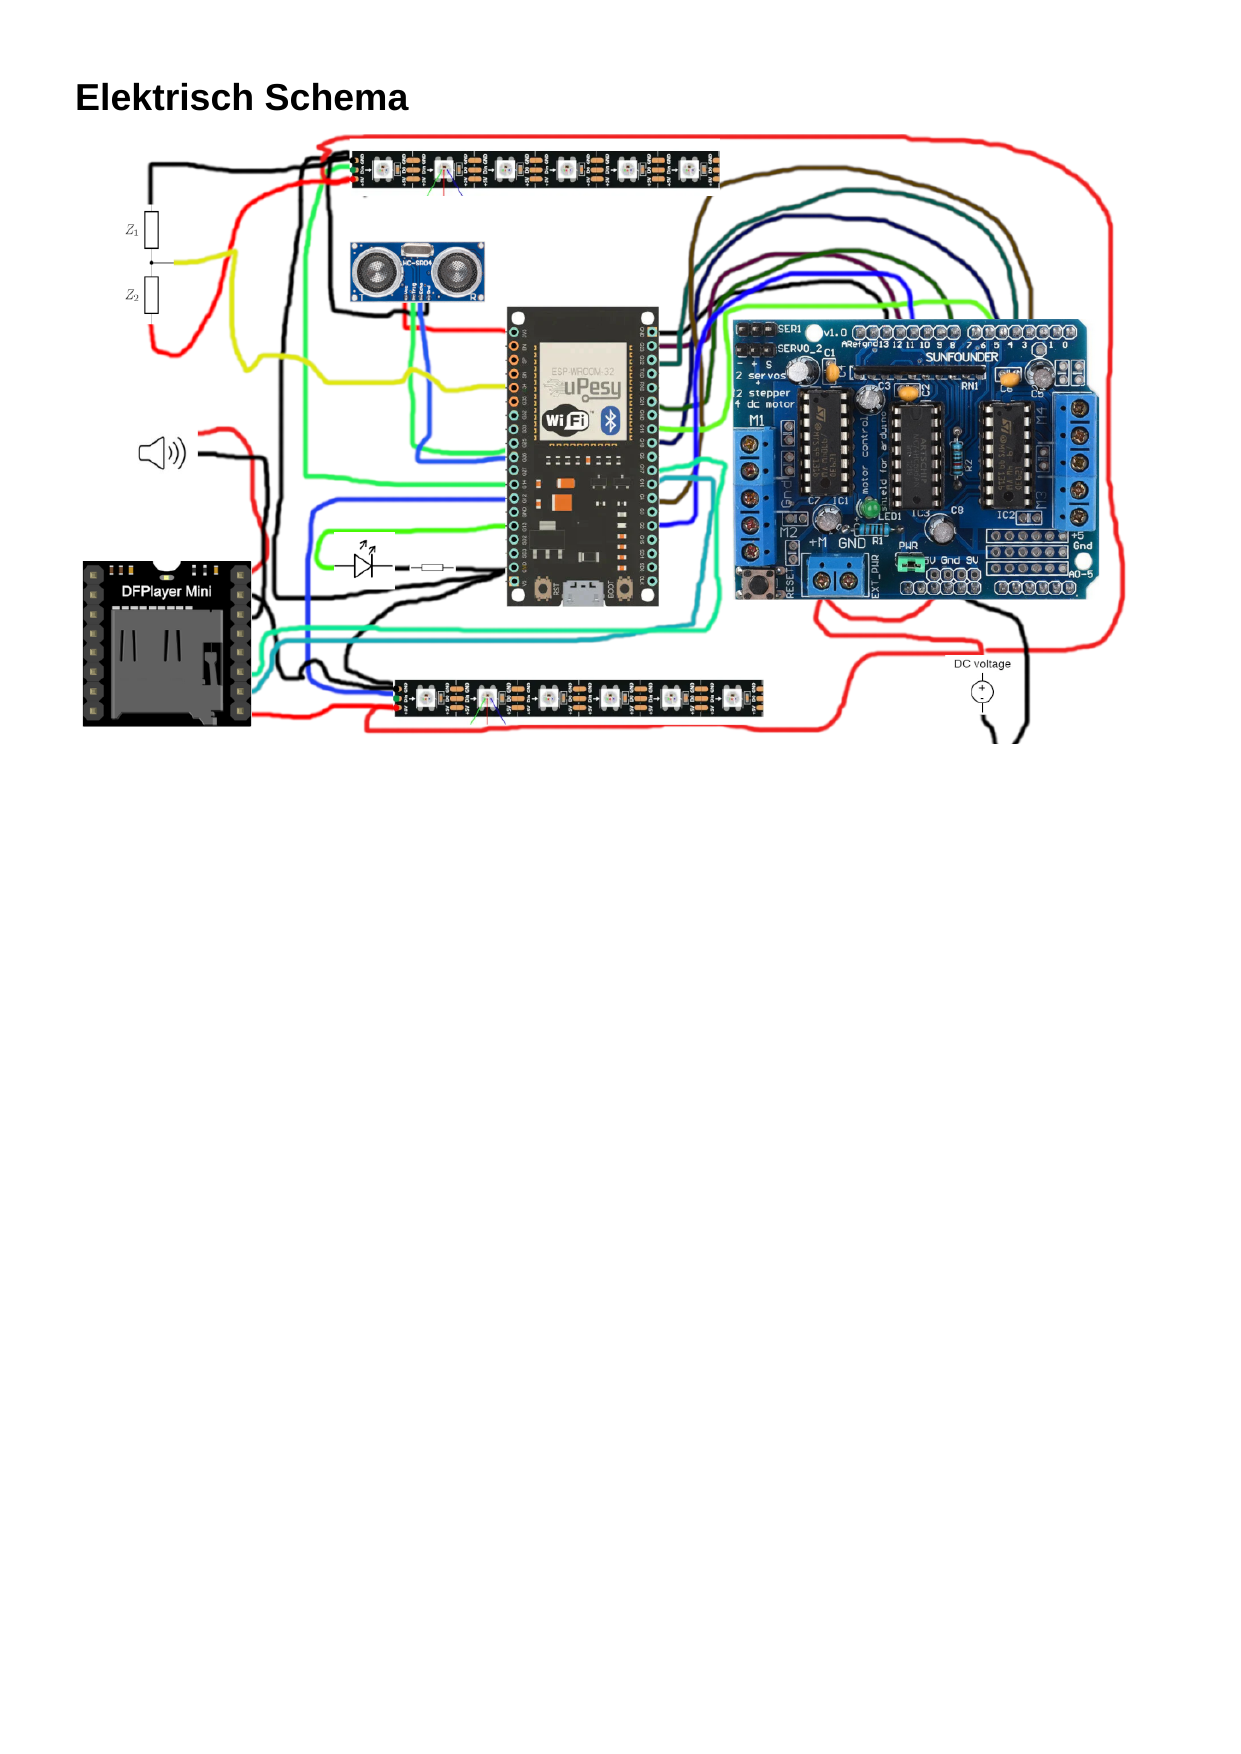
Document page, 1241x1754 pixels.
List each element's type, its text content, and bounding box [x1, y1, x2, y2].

picture [75, 134, 1166, 744]
subtitle Elektrisch Schema [75, 75, 1165, 118]
